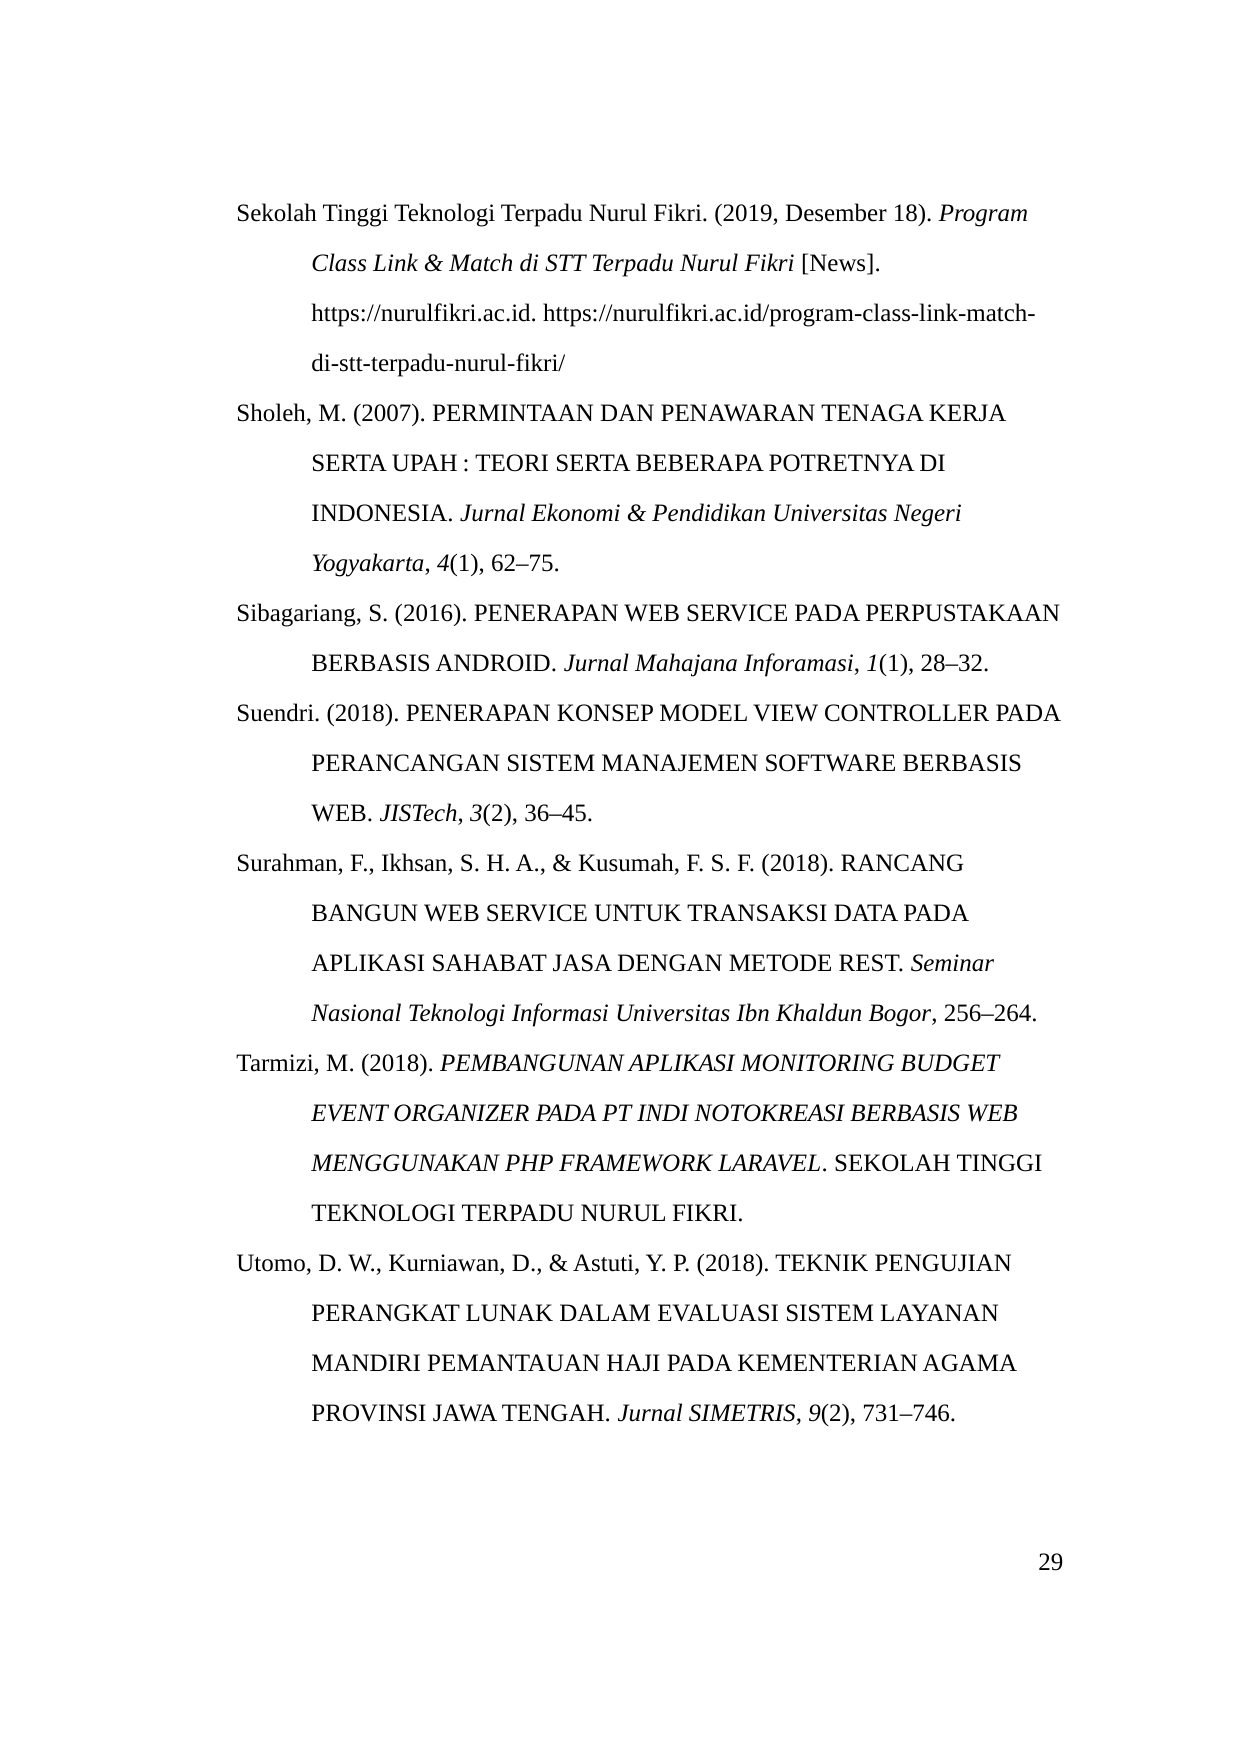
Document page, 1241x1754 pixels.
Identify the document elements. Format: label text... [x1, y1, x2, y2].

text Sekolah Tinggi Teknologi Terpadu Nurul Fikri. (2019, Desember 18). Program Class Link & Match di STT Terpadu Nurul Fikri [News]. https://nurulfikri.ac.id. https://nurulfikri.ac.id/program-class-link-match-di-stt-terpadu-nurul-fikri/ [236, 177, 1063, 377]
text Suendri. (2018). PENERAPAN KONSEP MODEL VIEW CONTROLLER PADA PERANCANGAN SISTEM MANAJEMEN SOFTWARE BERBASIS WEB. JISTech, 3(2), 36–45. [236, 677, 1063, 827]
text Utomo, D. W., Kurniawan, D., & Astuti, Y. P. (2018). TEKNIK PENGUJIAN PERANGKAT LUNAK DALAM EVALUASI SISTEM LAYANAN MANDIRI PEMANTAUAN HAJI PADA KEMENTERIAN AGAMA PROVINSI JAWA TENGAH. Jurnal SIMETRIS, 9(2), 731–746. [236, 1227, 1063, 1427]
text Sholeh, M. (2007). PERMINTAAN DAN PENAWARAN TENAGA KERJA SERTA UPAH : TEORI SERTA BEBERAPA POTRETNYA DI INDONESIA. Jurnal Ekonomi & Pendidikan Universitas Negeri Yogyakarta, 4(1), 62–75. [236, 377, 1063, 577]
text Sibagariang, S. (2016). PENERAPAN WEB SERVICE PADA PERPUSTAKAAN BERBASIS ANDROID. Jurnal Mahajana Inforamasi, 1(1), 28–32. [236, 577, 1063, 677]
text Tarmizi, M. (2018). PEMBANGUNAN APLIKASI MONITORING BUDGET EVENT ORGANIZER PADA PT INDI NOTOKREASI BERBASIS WEB MENGGUNAKAN PHP FRAMEWORK LARAVEL. SEKOLAH TINGGI TEKNOLOGI TERPADU NURUL FIKRI. [236, 1027, 1063, 1227]
text Surahman, F., Ikhsan, S. H. A., & Kusumah, F. S. F. (2018). RANCANG BANGUN WEB SERVICE UNTUK TRANSAKSI DATA PADA APLIKASI SAHABAT JASA DENGAN METODE REST. Seminar Nasional Teknologi Informasi Universitas Ibn Khaldun Bogor, 256–264. [236, 827, 1063, 1027]
